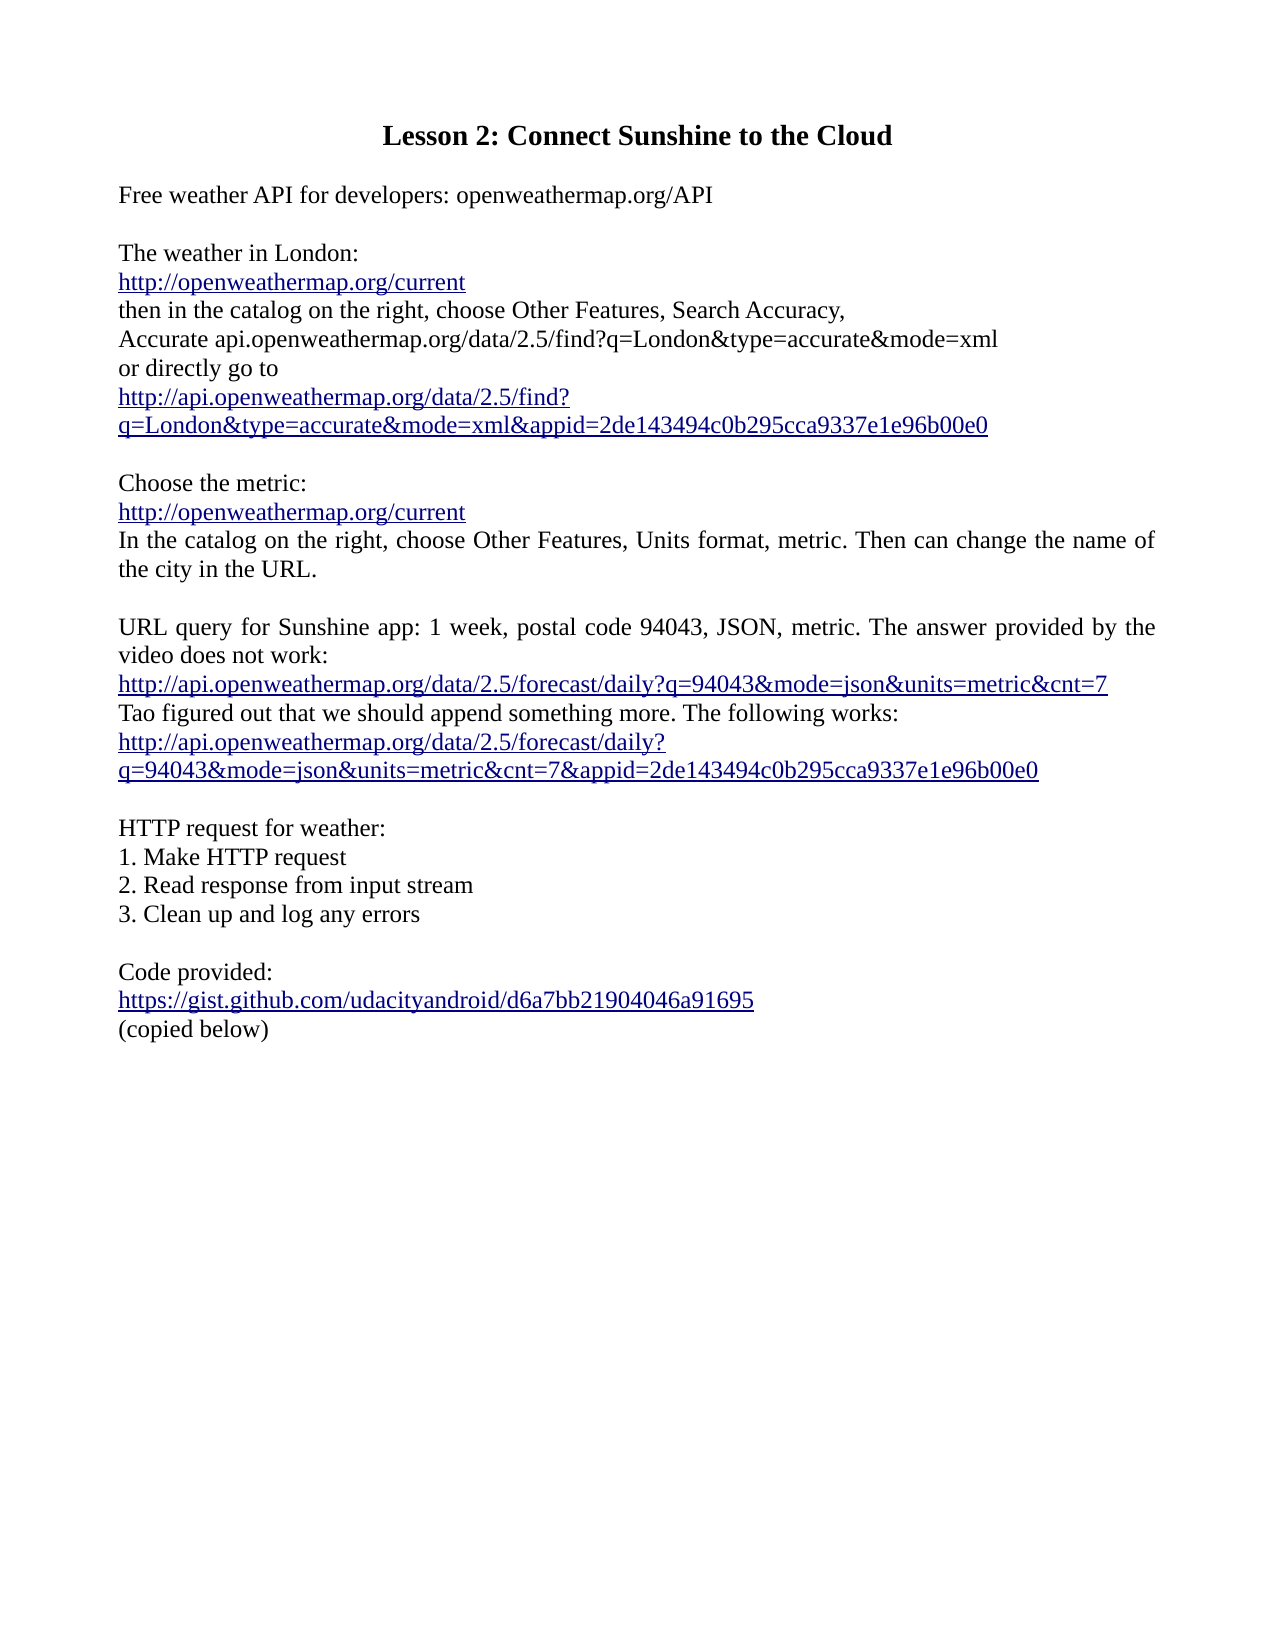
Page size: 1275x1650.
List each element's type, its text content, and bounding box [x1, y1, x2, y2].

text http://openweathermap.org/current [118, 497, 1157, 525]
text In the catalog on the right, choose Other Features, Units format, metric. Then can change the name of the city in the URL. [118, 525, 1157, 583]
text Choose the metric: [118, 468, 1157, 497]
text then in the catalog on the right, choose Other Features, Search Accuracy, [118, 295, 1157, 324]
text or directly go to [118, 353, 1157, 382]
text http://api.openweathermap.org/data/2.5/forecast/daily?q=94043&mode=json&units=metric&cnt=7 [118, 669, 1157, 698]
text HTTP request for weather: [118, 813, 1157, 842]
text Accurate api.openweathermap.org/data/2.5/find?q=London&type=accurate&mode=xml [118, 324, 1157, 353]
text https://gist.github.com/udacityandroid/d6a7bb21904046a91695 [118, 985, 1157, 1014]
text http://api.openweathermap.org/data/2.5/forecast/daily?q=94043&mode=json&units=metric&cnt=7&appid=2de143494c0b295cca9337e1e96b00e0 [118, 727, 1157, 784]
text Code provided: [118, 957, 1157, 985]
text 2. Read response from input stream [118, 870, 1157, 899]
text http://api.openweathermap.org/data/2.5/find?q=London&type=accurate&mode=xml&appid=2de143494c0b295cca9337e1e96b00e0 [118, 382, 1157, 439]
text (copied below) [118, 1014, 1157, 1043]
text 1. Make HTTP request [118, 842, 1157, 870]
text Free weather API for developers: openweathermap.org/API [118, 180, 1157, 209]
text Tao figured out that we should append something more. The following works: [118, 698, 1157, 727]
text 3. Clean up and log any errors [118, 899, 1157, 928]
text Lesson 2: Connect Sunshine to the Cloud [118, 118, 1157, 152]
text The weather in London: [118, 238, 1157, 267]
text http://openweathermap.org/current [118, 267, 1157, 295]
text URL query for Sunshine app: 1 week, postal code 94043, JSON, metric. The answer provided by the video does not work: [118, 612, 1157, 669]
